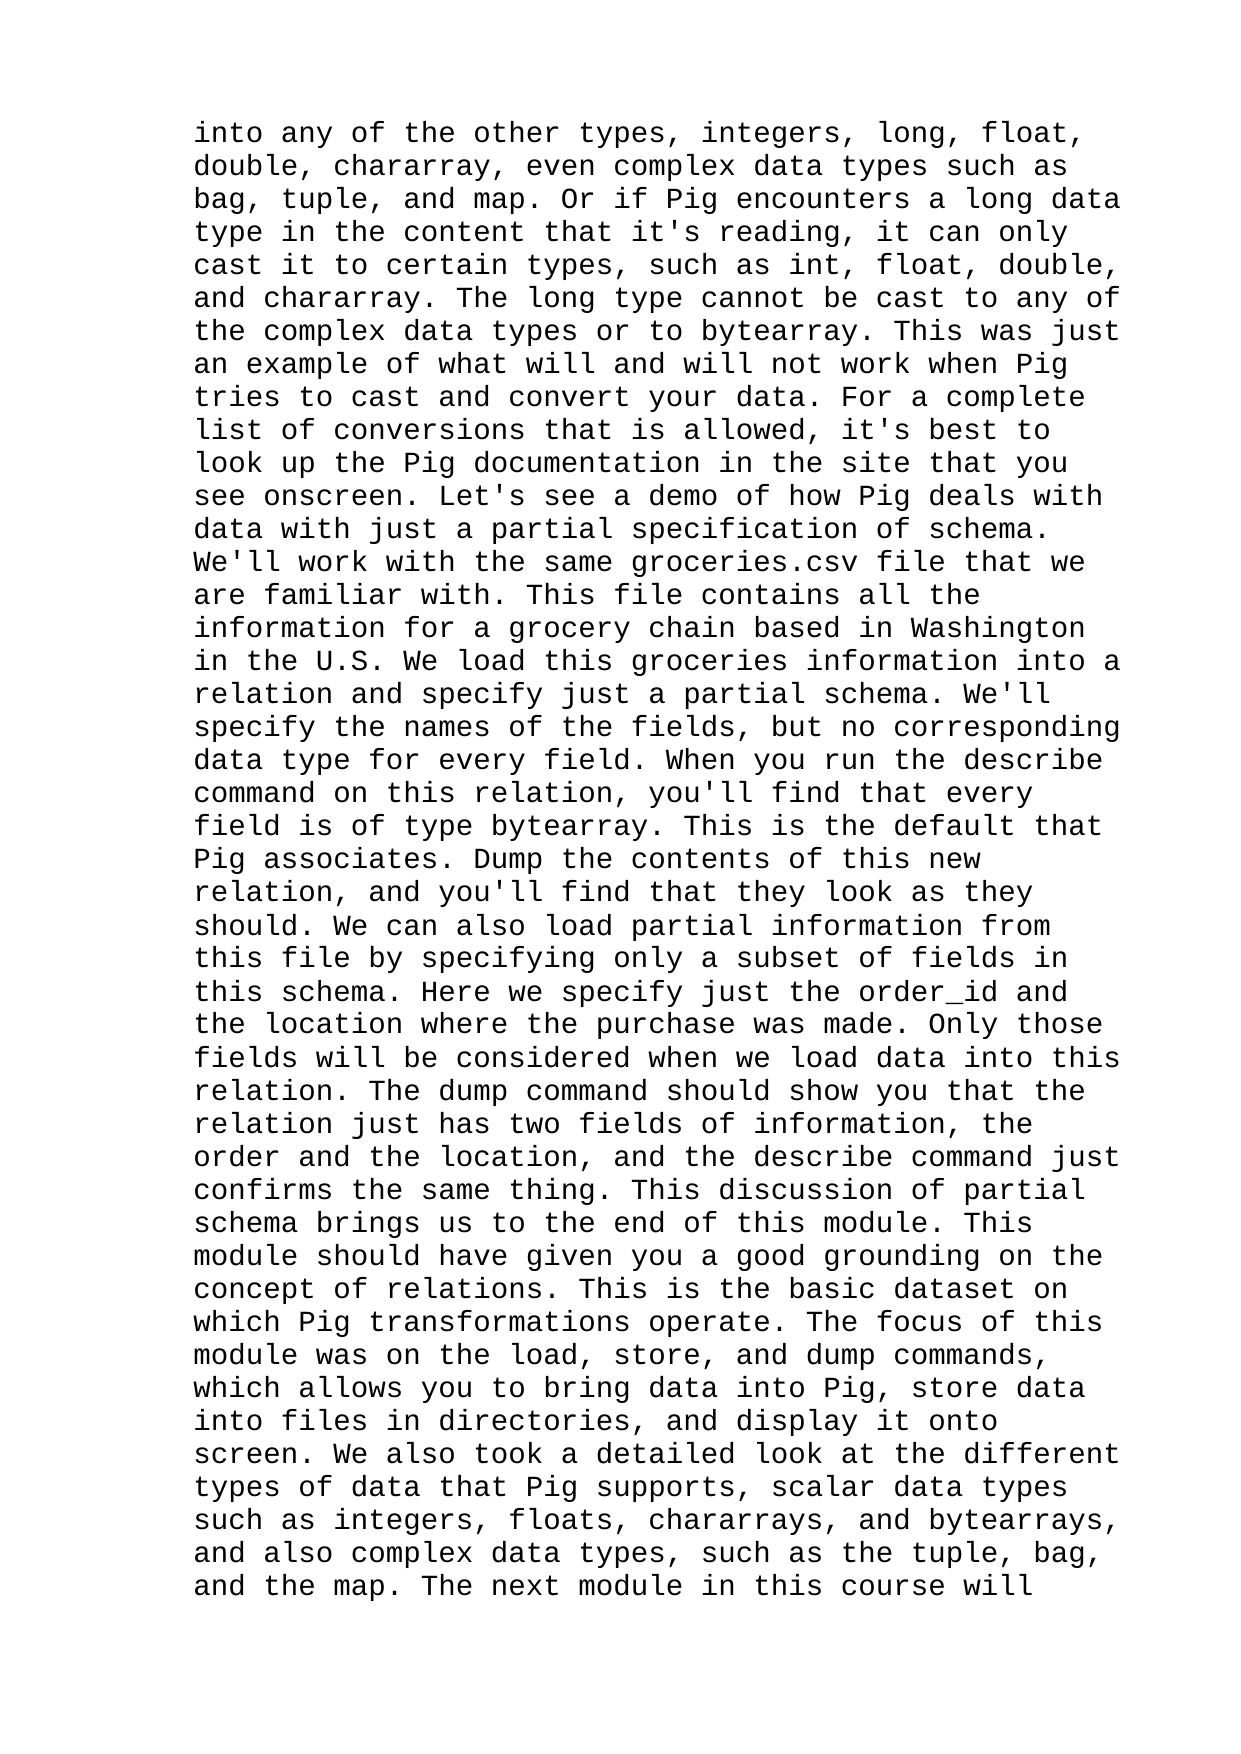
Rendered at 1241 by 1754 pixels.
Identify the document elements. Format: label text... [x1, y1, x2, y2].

list into any of the other types, integers, long, float, double, chararray, even complex data types such as bag, tuple, and map. Or if Pig encounters a long data type in the content that it's reading, it can only cast it to certain types, such as int, float, double, and chararray. The long type cannot be cast to any of the complex data types or to bytearray. This was just an example of what will and will not work when Pig tries to cast and convert your data. For a complete list of conversions that is allowed, it's best to look up the Pig documentation in the site that you see onscreen. Let's see a demo of how Pig deals with data with just a partial specification of schema. We'll work with the same groceries.csv file that we are familiar with. This file contains all the information for a grocery chain based in Washington in the U.S. We load this groceries information into a relation and specify just a partial schema. We'll specify the names of the fields, but no corresponding data type for every field. When you run the describe command on this relation, you'll find that every field is of type bytearray. This is the default that Pig associates. Dump the contents of this new relation, and you'll find that they look as they should. We can also load partial information from this file by specifying only a subset of fields in this schema. Here we specify just the order_id and the location where the purchase was made. Only those fields will be considered when we load data into this relation. The dump command should show you that the relation just has two fields of information, the order and the location, and the describe command just confirms the same thing. This discussion of partial schema brings us to the end of this module. This module should have given you a good grounding on the concept of relations. This is the basic dataset on which Pig transformations operate. The focus of this module was on the load, store, and dump commands, which allows you to bring data into Pig, store data into files in directories, and display it onto screen. We also took a detailed look at the different types of data that Pig supports, scalar data types such as integers, floats, chararrays, and bytearrays, and also complex data types, such as the tuple, bag, and the map. The next module in this course will [156, 118, 1122, 1604]
